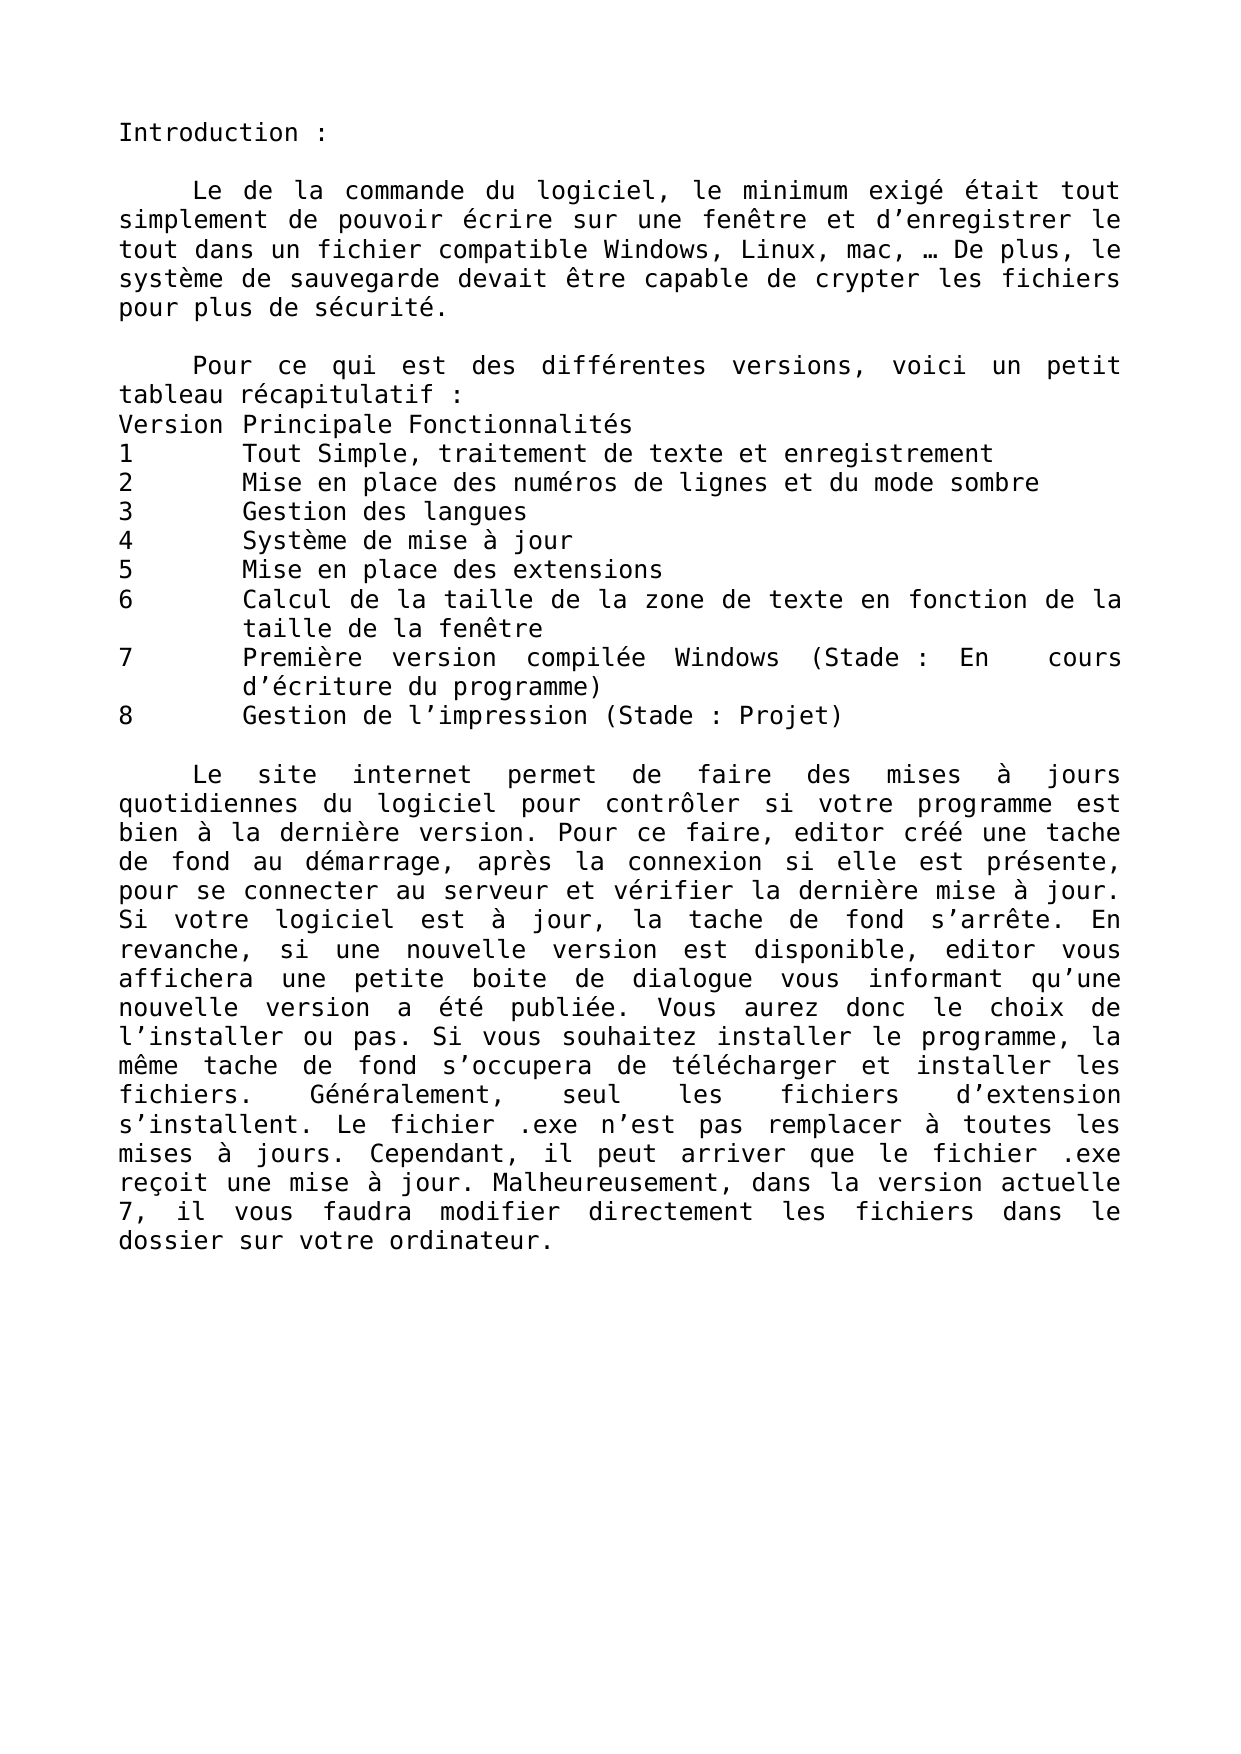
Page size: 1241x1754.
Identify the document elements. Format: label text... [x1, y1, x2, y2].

table_cell Mise en place des extensions [242, 556, 1123, 585]
text Introduction : [118, 118, 1122, 147]
table_cell 4 [118, 526, 242, 556]
table_cell Mise en place des numéros de lignes et du mode sombre [242, 468, 1123, 497]
table_cell 3 [118, 497, 242, 526]
text Le de la commande du logiciel, le minimum exigé était tout simplement de pouvoir écrire sur une fenêtre et d’enregistrer le tout dans un fichier compatible Windows, Linux, mac, … De plus, le système de sauvegarde devait être capable de crypter les fichiers pour plus de sécurité. [118, 176, 1122, 322]
text Pour ce qui est des différentes versions, voici un petit tableau récapitulatif : [118, 351, 1122, 410]
table_cell 1 [118, 439, 242, 468]
table_cell Calcul de la taille de la zone de texte en fonction de la taille de la fenêtre [242, 585, 1123, 643]
table_cell 6 [118, 585, 242, 643]
table_cell 5 [118, 556, 242, 585]
table_cell 2 [118, 468, 242, 497]
table_header Principale Fonctionnalités [242, 410, 1123, 439]
table_cell 7 [118, 643, 242, 701]
table_cell Tout Simple, traitement de texte et enregistrement [242, 439, 1123, 468]
table_cell 8 [118, 701, 242, 731]
table_cell Gestion des langues [242, 497, 1123, 526]
table_header Version [118, 410, 242, 439]
table_cell Première version compilée Windows (Stade : En cours d’écriture du programme) [242, 643, 1123, 701]
table_cell Système de mise à jour [242, 526, 1123, 556]
text Le site internet permet de faire des mises à jours quotidiennes du logiciel pour contrôler si votre programme est bien à la dernière version. Pour ce faire, editor créé une tache de fond au démarrage, après la connexion si elle est présente, pour se connecter au serveur et vérifier la dernière mise à jour. Si votre logiciel est à jour, la tache de fond s’arrête. En revanche, si une nouvelle version est disponible, editor vous affichera une petite boite de dialogue vous informant qu’une nouvelle version a été publiée. Vous aurez donc le choix de l’installer ou pas. Si vous souhaitez installer le programme, la même tache de fond s’occupera de télécharger et installer les fichiers. Généralement, seul les fichiers d’extension s’installent. Le fichier .exe n’est pas remplacer à toutes les mises à jours. Cependant, il peut arriver que le fichier .exe reçoit une mise à jour. Malheureusement, dans la version actuelle 7, il vous faudra modifier directement les fichiers dans le dossier sur votre ordinateur. [118, 760, 1122, 1256]
table_cell Gestion de l’impression (Stade : Projet) [242, 701, 1123, 731]
